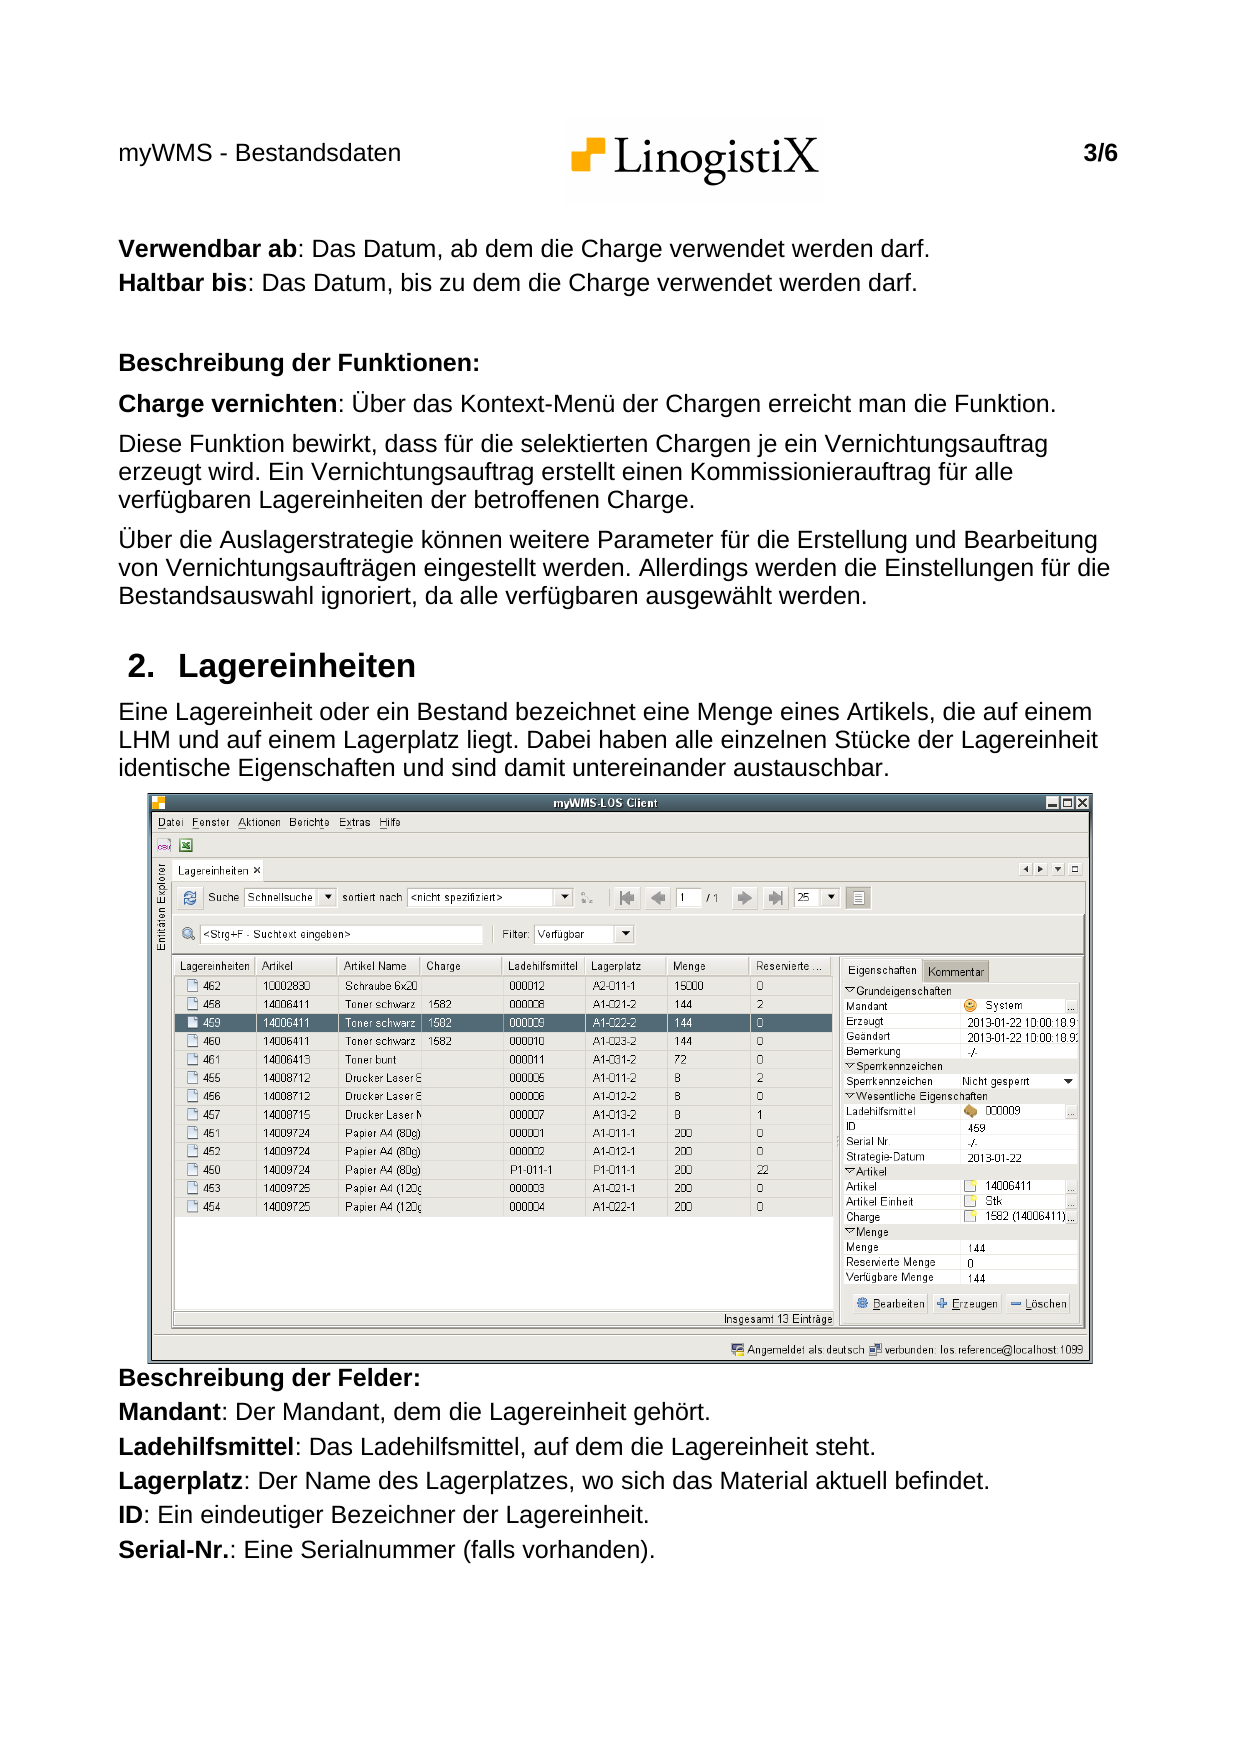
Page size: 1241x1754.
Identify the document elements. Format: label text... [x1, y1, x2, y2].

text Charge vernichten: Über das Kontext-Menü der Chargen erreicht man die Funktion. [118, 389, 1122, 417]
text Haltbar bis: Das Datum, bis zu dem die Charge verwendet werden darf. [118, 268, 1122, 296]
text Beschreibung der Felder: [118, 794, 1122, 1392]
text Serial-Nr.: Eine Serialnummer (falls vorhanden). [118, 1536, 1122, 1563]
text Beschreibung der Funktionen: [118, 349, 1122, 377]
text Über die Auslagerstrategie können weitere Parameter für die Erstellung und Bearbeitung von Vernichtungsaufträgen eingestellt werden. Allerdings werden die Einstellungen für die Bestandsauswahl ignoriert, da alle verfügbaren ausgewählt werden. [118, 526, 1122, 610]
text Mandant: Der Mandant, dem die Lagereinheit gehört. [118, 1398, 1122, 1426]
text Verwendbar ab: Das Datum, ab dem die Charge verwendet werden darf. [118, 234, 1122, 262]
text Diese Funktion bewirkt, dass für die selektierten Chargen je ein Vernichtungsauftrag erzeugt wird. Ein Vernichtungsauftrag erstellt einen Kommissionierauftrag für alle verfügbaren Lagereinheiten der betroffenen Charge. [118, 430, 1122, 514]
subtitle Lagereinheiten [118, 647, 1122, 685]
text Lagerplatz: Der Name des Lagerplatzes, wo sich das Material aktuell befindet. [118, 1467, 1122, 1495]
text ID: Ein eindeutiger Bezeichner der Lagereinheit. [118, 1501, 1122, 1529]
text Ladehilfsmittel: Das Ladehilfsmittel, auf dem die Lagereinheit steht. [118, 1432, 1122, 1460]
picture [147, 793, 1093, 1364]
picture [564, 118, 825, 205]
text Eine Lagereinheit oder ein Bestand bezeichnet eine Menge eines Artikels, die auf einem LHM und auf einem Lagerplatz liegt. Dabei haben alle einzelnen Stücke der Lagereinheit identische Eigenschaften und sind damit untereinander austauschbar. [118, 697, 1122, 781]
